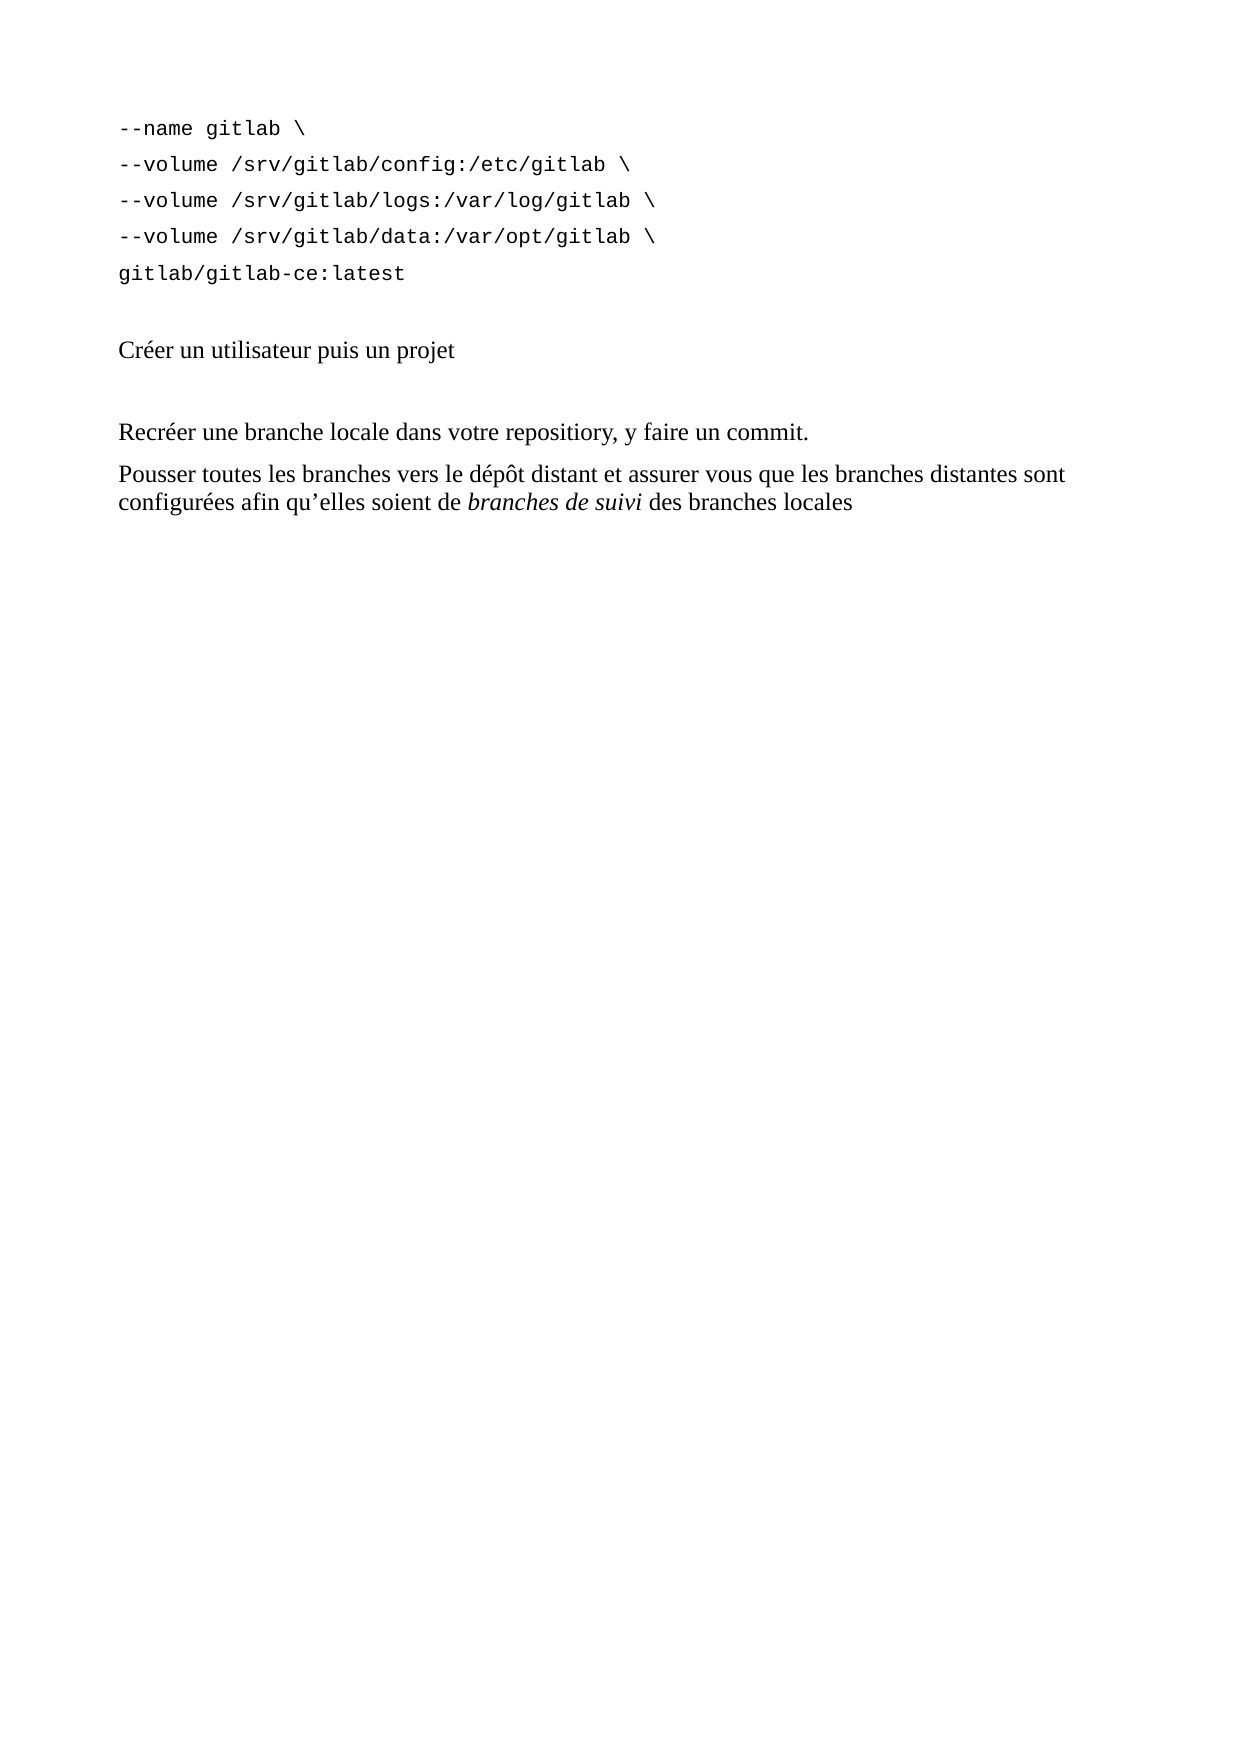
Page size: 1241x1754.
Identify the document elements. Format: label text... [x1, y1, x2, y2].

text --name gitlab \ [118, 118, 1122, 142]
text --volume /srv/gitlab/config:/etc/gitlab \ [118, 154, 1122, 178]
text gitlab/gitlab-ce:latest [118, 263, 1122, 286]
text Pousser toutes les branches vers le dépôt distant et assurer vous que les branches distantes sont configurées afin qu’elles soient de branches de suivi des branches locales [118, 459, 1122, 516]
text --volume /srv/gitlab/logs:/var/log/gitlab \ [118, 190, 1122, 214]
text Recréer une branche locale dans votre repositiory, y faire un commit. [118, 417, 1122, 446]
text Créer un utilisateur puis un projet [118, 335, 1122, 364]
text --volume /srv/gitlab/data:/var/opt/gitlab \ [118, 227, 1122, 250]
